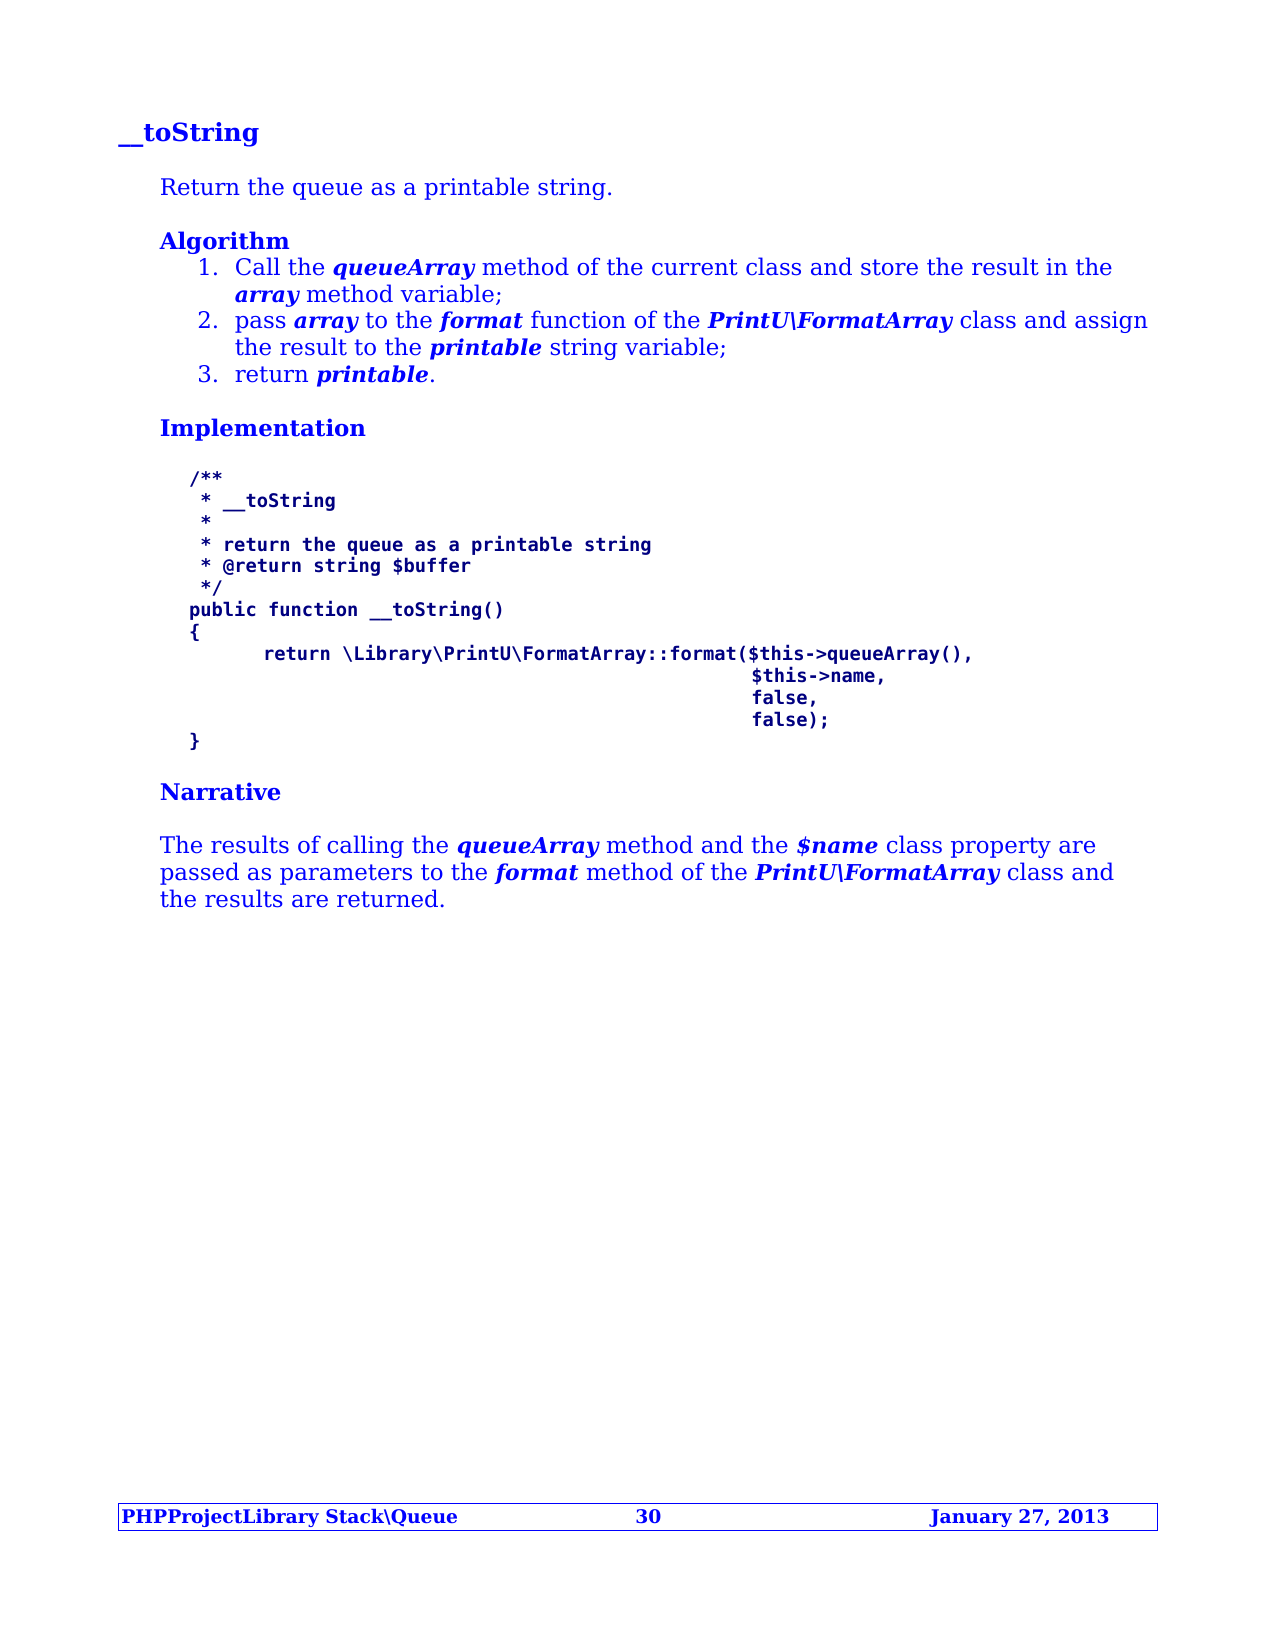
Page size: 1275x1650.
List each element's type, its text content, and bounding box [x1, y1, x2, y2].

list pass array to the format function of the PrintU\FormatArray class and assign the result to the printable string variable; [197, 308, 1157, 361]
list /** [189, 468, 1157, 490]
list return printable. [197, 361, 1157, 388]
list public function __toString() [189, 599, 1157, 621]
list * [189, 512, 1157, 533]
text Narrative [159, 779, 1157, 806]
list Call the queueArray method of the current class and store the result in the array method variable; [197, 254, 1157, 308]
list false); [189, 708, 1157, 730]
list { [189, 621, 1157, 643]
title __toString [118, 118, 1157, 147]
text The results of calling the queueArray method and the $name class property are passed as parameters to the format method of the PrintU\FormatArray class and the results are returned. [159, 832, 1157, 912]
text Return the queue as a printable string. [159, 174, 1157, 201]
list return \Library\PrintU\FormatArray::format($this->queueArray(), [189, 643, 1157, 665]
list */ [189, 577, 1157, 599]
list * return the queue as a printable string [189, 533, 1157, 555]
list } [189, 730, 1157, 752]
text Algorithm [159, 227, 1157, 254]
list false, [189, 687, 1157, 708]
list * __toString [189, 490, 1157, 512]
list $this->name, [189, 665, 1157, 687]
text Implementation [159, 414, 1157, 441]
list * @return string $buffer [189, 555, 1157, 577]
